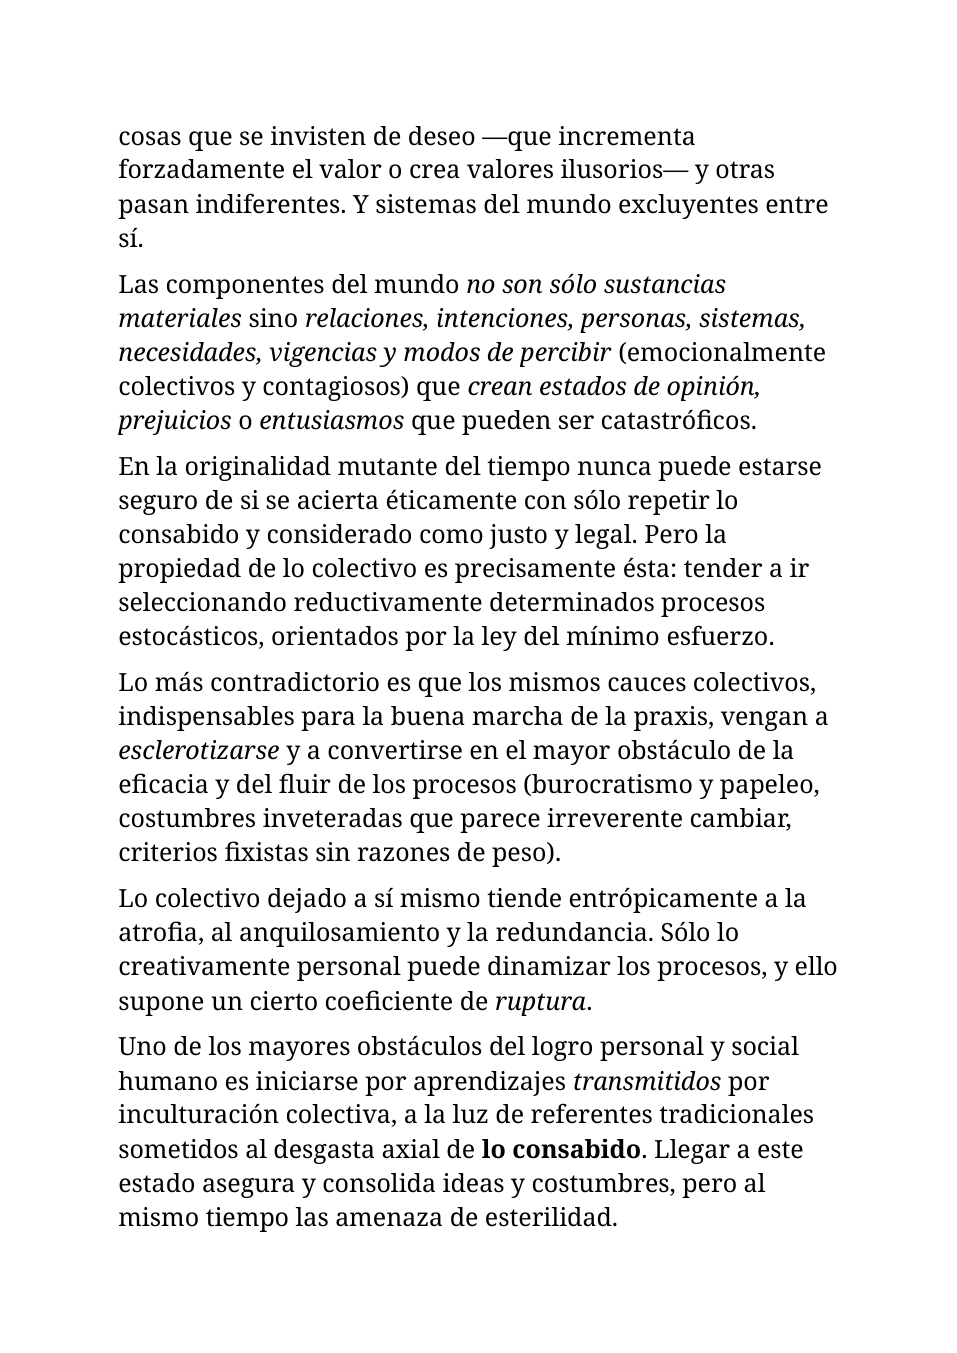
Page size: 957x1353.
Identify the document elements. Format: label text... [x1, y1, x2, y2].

text cosas que se invisten de deseo —que incrementa forzadamente el valor o crea valores ilusorios— y otras pasan indiferentes. Y sistemas del mundo excluyentes entre sí. [118, 118, 838, 254]
text Lo colectivo dejado a sí mismo tiende entrópicamente a la atrofia, al anquilosamiento y la redundancia. Sólo lo creativamente personal puede dinamizar los procesos, y ello supone un cierto coeficiente de ruptura. [118, 881, 838, 1017]
text Lo más contradictorio es que los mismos cauces colectivos, indispensables para la buena marcha de la praxis, vengan a esclerotizarse y a convertirse en el mayor obstáculo de la eficacia y del fluir de los procesos (burocratismo y papeleo, costumbres inveteradas que parece irreverente cambiar, criterios fixistas sin razones de peso). [118, 665, 838, 869]
text Uno de los mayores obstáculos del logro personal y social humano es iniciarse por aprendizajes transmitidos por inculturación colectiva, a la luz de referentes tradicionales sometidos al desgasta axial de lo consabido. Llegar a este estado asegura y consolida ideas y costumbres, pero al mismo tiempo las amenaza de esterilidad. [118, 1029, 838, 1233]
text Las componentes del mundo no son sólo sustancias materiales sino relaciones, intenciones, personas, sistemas, necesidades, vigencias y modos de percibir (emocionalmente colectivos y contagiosos) que crean estados de opinión, prejuicios o entusiasmos que pueden ser catastróficos. [118, 266, 838, 437]
text En la originalidad mutante del tiempo nunca puede estarse seguro de si se acierta éticamente con sólo repetir lo consabido y considerado como justo y legal. Pero la propiedad de lo colectivo es precisamente ésta: tender a ir seleccionando reductivamente determinados procesos estocásticos, orientados por la ley del mínimo esfuerzo. [118, 448, 838, 653]
